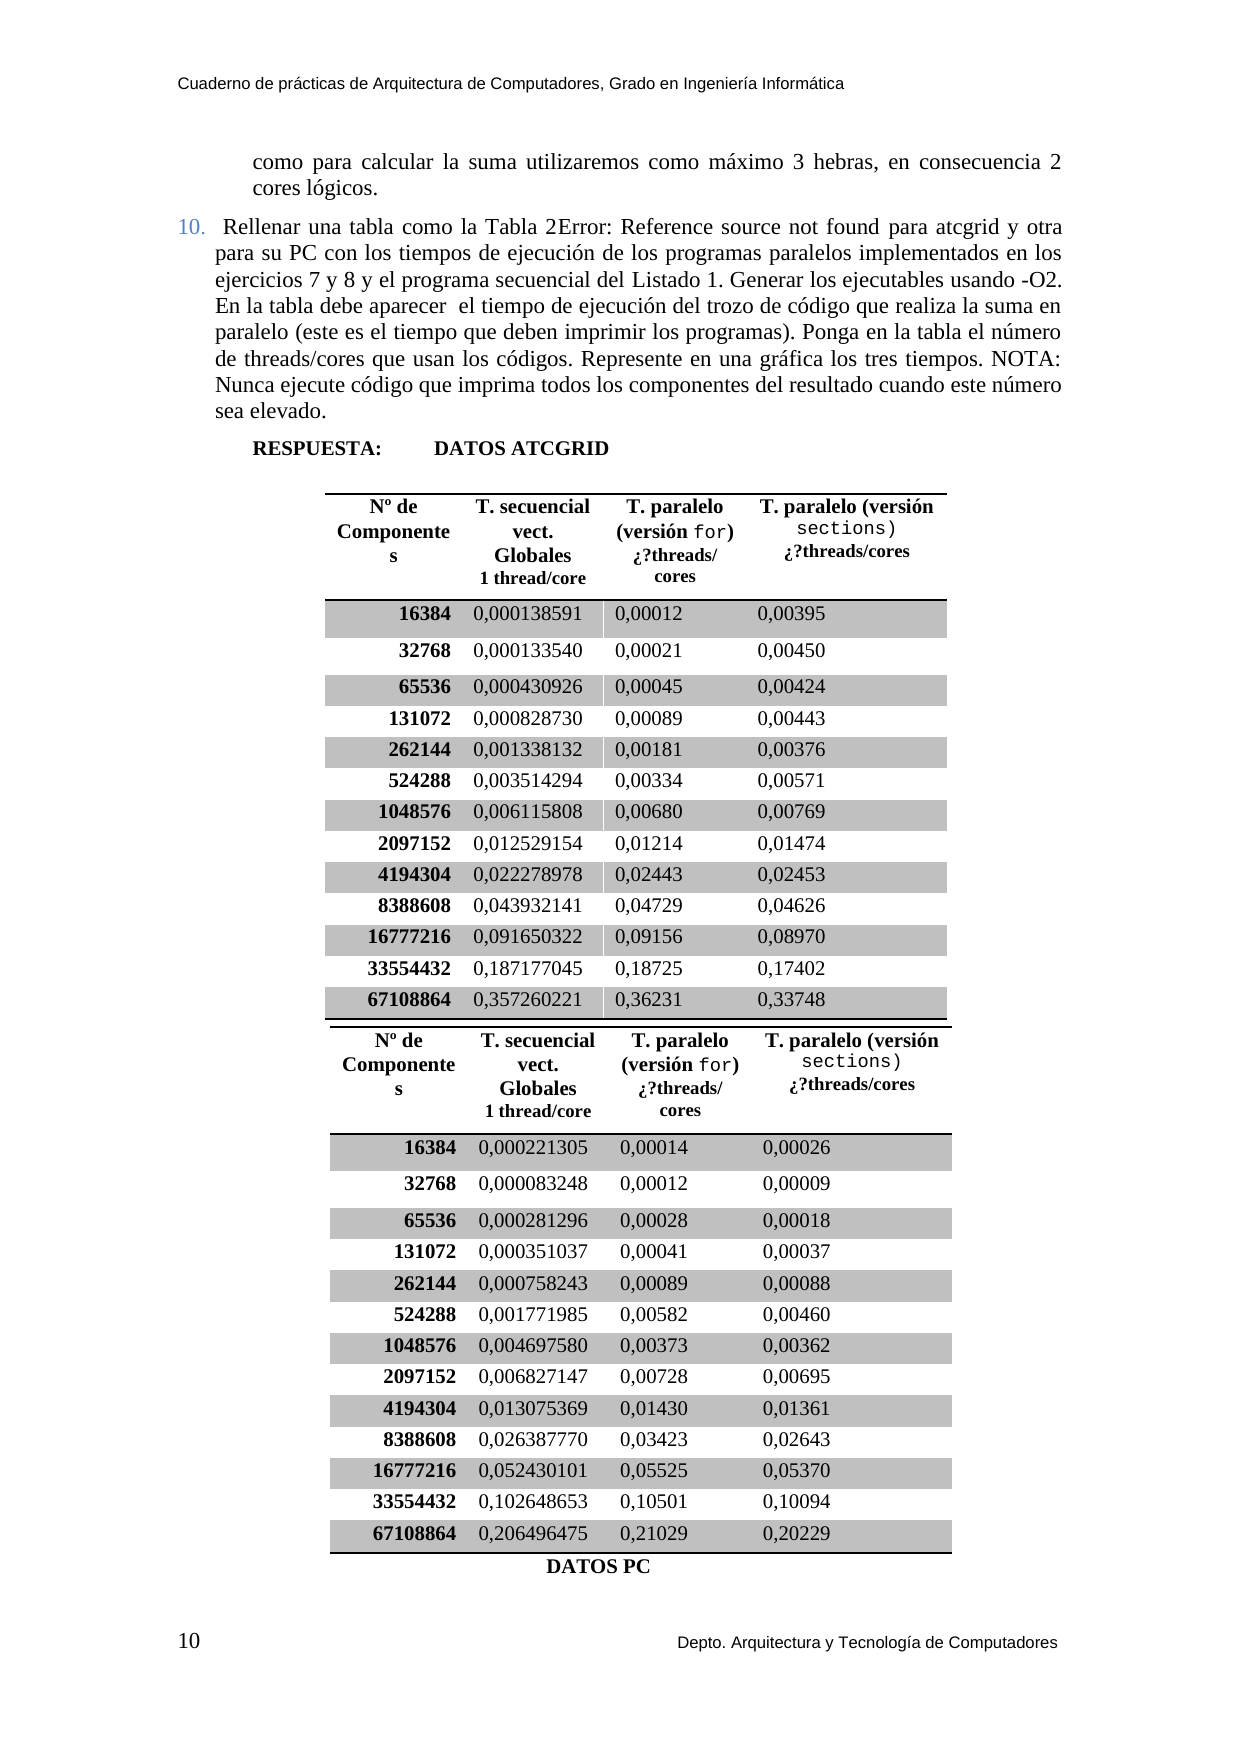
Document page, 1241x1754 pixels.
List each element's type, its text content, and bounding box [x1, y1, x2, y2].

table_cell 1048576 [330, 1333, 467, 1364]
table_cell 65536 [330, 1208, 467, 1239]
table_cell 0,000758243 [467, 1270, 609, 1302]
table_cell 4194304 [325, 862, 462, 893]
table_cell 0,000828730 [462, 706, 603, 737]
table_cell 0,00181 [604, 737, 746, 768]
table_cell 0,00041 [609, 1239, 751, 1270]
table_cell 0,33748 [746, 987, 947, 1018]
table_cell 0,00334 [604, 768, 746, 799]
table_cell 0,00460 [751, 1302, 952, 1333]
table_cell 8388608 [330, 1427, 467, 1458]
table_cell 0,10501 [609, 1489, 751, 1520]
table_cell 0,00045 [604, 675, 746, 706]
table_cell 262144 [330, 1270, 467, 1302]
table_cell 0,00373 [609, 1333, 751, 1364]
table_cell 0,102648653 [467, 1489, 609, 1520]
list Rellenar una tabla como la Tabla 2Error: no se encontró el origen de la referencia para atcgrid y otra para su PC con los tiempos de ejecución de los programas paralelos implementados en los ejercicios 7 y 8 y el programa secuencial del Listado 1. Generar los ejecutables usando -O2. En la tabla debe aparecer el tiempo de ejecución del trozo de código que realiza la suma en paralelo (este es el tiempo que deben imprimir los programas). Ponga en la tabla el número de threads/cores que usan los códigos. Represente en una gráfica los tres tiempos. NOTA: Nunca ejecute código que imprima todos los componentes del resultado cuando este número sea elevado. [177, 213, 1063, 424]
table_cell 0,00395 [746, 601, 947, 638]
table_cell 0,006115808 [462, 800, 603, 831]
table_cell 0,00089 [604, 706, 746, 737]
table_cell 262144 [325, 737, 462, 768]
table_cell 0,00424 [746, 675, 947, 706]
table_cell 0,00014 [609, 1135, 751, 1171]
table_cell 0,000138591 [462, 601, 603, 638]
table_header T. paralelo (versión sections) ¿?threads/cores [751, 1028, 952, 1133]
table_cell 0,000133540 [462, 638, 603, 674]
table_cell 0,006827147 [467, 1364, 609, 1395]
table_cell 0,00089 [609, 1270, 751, 1302]
table_cell 0,00450 [746, 638, 947, 674]
table_cell 0,00009 [751, 1171, 952, 1208]
table_cell 0,00571 [746, 768, 947, 799]
table_cell 0,01361 [751, 1395, 952, 1427]
table_cell 0,17402 [746, 956, 947, 987]
table_cell 0,00376 [746, 737, 947, 768]
table_cell 0,091650322 [462, 925, 603, 956]
table_header T. secuencial vect. Globales 1 thread/core [462, 495, 603, 599]
table_cell 524288 [325, 768, 462, 799]
table_cell 0,36231 [604, 987, 746, 1018]
table_cell 2097152 [330, 1364, 467, 1395]
table_cell 16384 [330, 1135, 467, 1171]
table_cell 0,00695 [751, 1364, 952, 1395]
table_cell 0,00680 [604, 800, 746, 831]
table_cell 0,09156 [604, 925, 746, 956]
table_cell 0,000221305 [467, 1135, 609, 1171]
table_cell 16777216 [325, 925, 462, 956]
table_cell 131072 [325, 706, 462, 737]
table_cell 0,001338132 [462, 737, 603, 768]
table_cell 0,00037 [751, 1239, 952, 1270]
table_header T. paralelo (versión for) ¿?threads/cores [609, 1028, 751, 1133]
table_cell 0,206496475 [467, 1520, 609, 1552]
table_cell 0,02643 [751, 1427, 952, 1458]
table_cell 0,00018 [751, 1208, 952, 1239]
table_cell 0,20229 [751, 1520, 952, 1552]
table_cell 0,04626 [746, 893, 947, 924]
table_cell 524288 [330, 1302, 467, 1333]
table_cell 0,04729 [604, 893, 746, 924]
table_header Nº de Componentes [330, 1028, 467, 1133]
text DATOS PC [252, 1033, 1063, 1578]
table_cell 0,187177045 [462, 956, 603, 987]
table_header T. paralelo (versión for) ¿?threads/cores [604, 495, 746, 599]
table_cell 0,00021 [604, 638, 746, 674]
table_cell 0,013075369 [467, 1395, 609, 1427]
table_cell 33554432 [325, 956, 462, 987]
table_cell 0,012529154 [462, 831, 603, 862]
table_cell 0,02453 [746, 862, 947, 893]
table_cell 2097152 [325, 831, 462, 862]
table_cell 0,00026 [751, 1135, 952, 1171]
table_cell 0,357260221 [462, 987, 603, 1018]
table_cell 0,000430926 [462, 675, 603, 706]
table_cell 0,00582 [609, 1302, 751, 1333]
table_cell 4194304 [330, 1395, 467, 1427]
table_header T. paralelo (versión sections) ¿?threads/cores [746, 495, 947, 599]
list como para calcular la suma utilizaremos como máximo 3 hebras, en consecuencia 2 cores lógicos. [252, 148, 1063, 200]
table_cell 1048576 [325, 800, 462, 831]
table_cell 67108864 [325, 987, 462, 1018]
table_cell 0,01214 [604, 831, 746, 862]
table_cell 0,02443 [604, 862, 746, 893]
table_cell 16384 [325, 601, 462, 638]
table_cell 65536 [325, 675, 462, 706]
table_cell 32768 [330, 1171, 467, 1208]
table_cell 0,000281296 [467, 1208, 609, 1239]
text RESPUESTA: DATOS ATCGRID [252, 436, 1063, 460]
table_cell 67108864 [330, 1520, 467, 1552]
table_cell 0,00028 [609, 1208, 751, 1239]
table_cell 0,08970 [746, 925, 947, 956]
table_header Nº de Componentes [325, 495, 462, 599]
table_cell 0,00012 [604, 601, 746, 638]
table_cell 0,001771985 [467, 1302, 609, 1333]
table_cell 0,022278978 [462, 862, 603, 893]
table_cell 0,00728 [609, 1364, 751, 1395]
table_cell 0,043932141 [462, 893, 603, 924]
table_cell 0,052430101 [467, 1458, 609, 1489]
table_cell 0,01474 [746, 831, 947, 862]
table_cell 0,00088 [751, 1270, 952, 1302]
table_cell 33554432 [330, 1489, 467, 1520]
table_cell 16777216 [330, 1458, 467, 1489]
table_cell 0,00362 [751, 1333, 952, 1364]
table_cell 0,00443 [746, 706, 947, 737]
table_cell 0,004697580 [467, 1333, 609, 1364]
table_cell 32768 [325, 638, 462, 674]
table_cell 0,00769 [746, 800, 947, 831]
table_cell 0,10094 [751, 1489, 952, 1520]
table_cell 8388608 [325, 893, 462, 924]
table_cell 0,05525 [609, 1458, 751, 1489]
table_cell 0,01430 [609, 1395, 751, 1427]
table_cell 0,000351037 [467, 1239, 609, 1270]
table_header T. secuencial vect. Globales 1 thread/core [467, 1028, 609, 1133]
table_cell 0,000083248 [467, 1171, 609, 1208]
table_cell 0,03423 [609, 1427, 751, 1458]
table_cell 0,003514294 [462, 768, 603, 799]
table_cell 0,026387770 [467, 1427, 609, 1458]
table_cell 131072 [330, 1239, 467, 1270]
table_cell 0,21029 [609, 1520, 751, 1552]
table_cell 0,00012 [609, 1171, 751, 1208]
table_cell 0,18725 [604, 956, 746, 987]
table_cell 0,05370 [751, 1458, 952, 1489]
